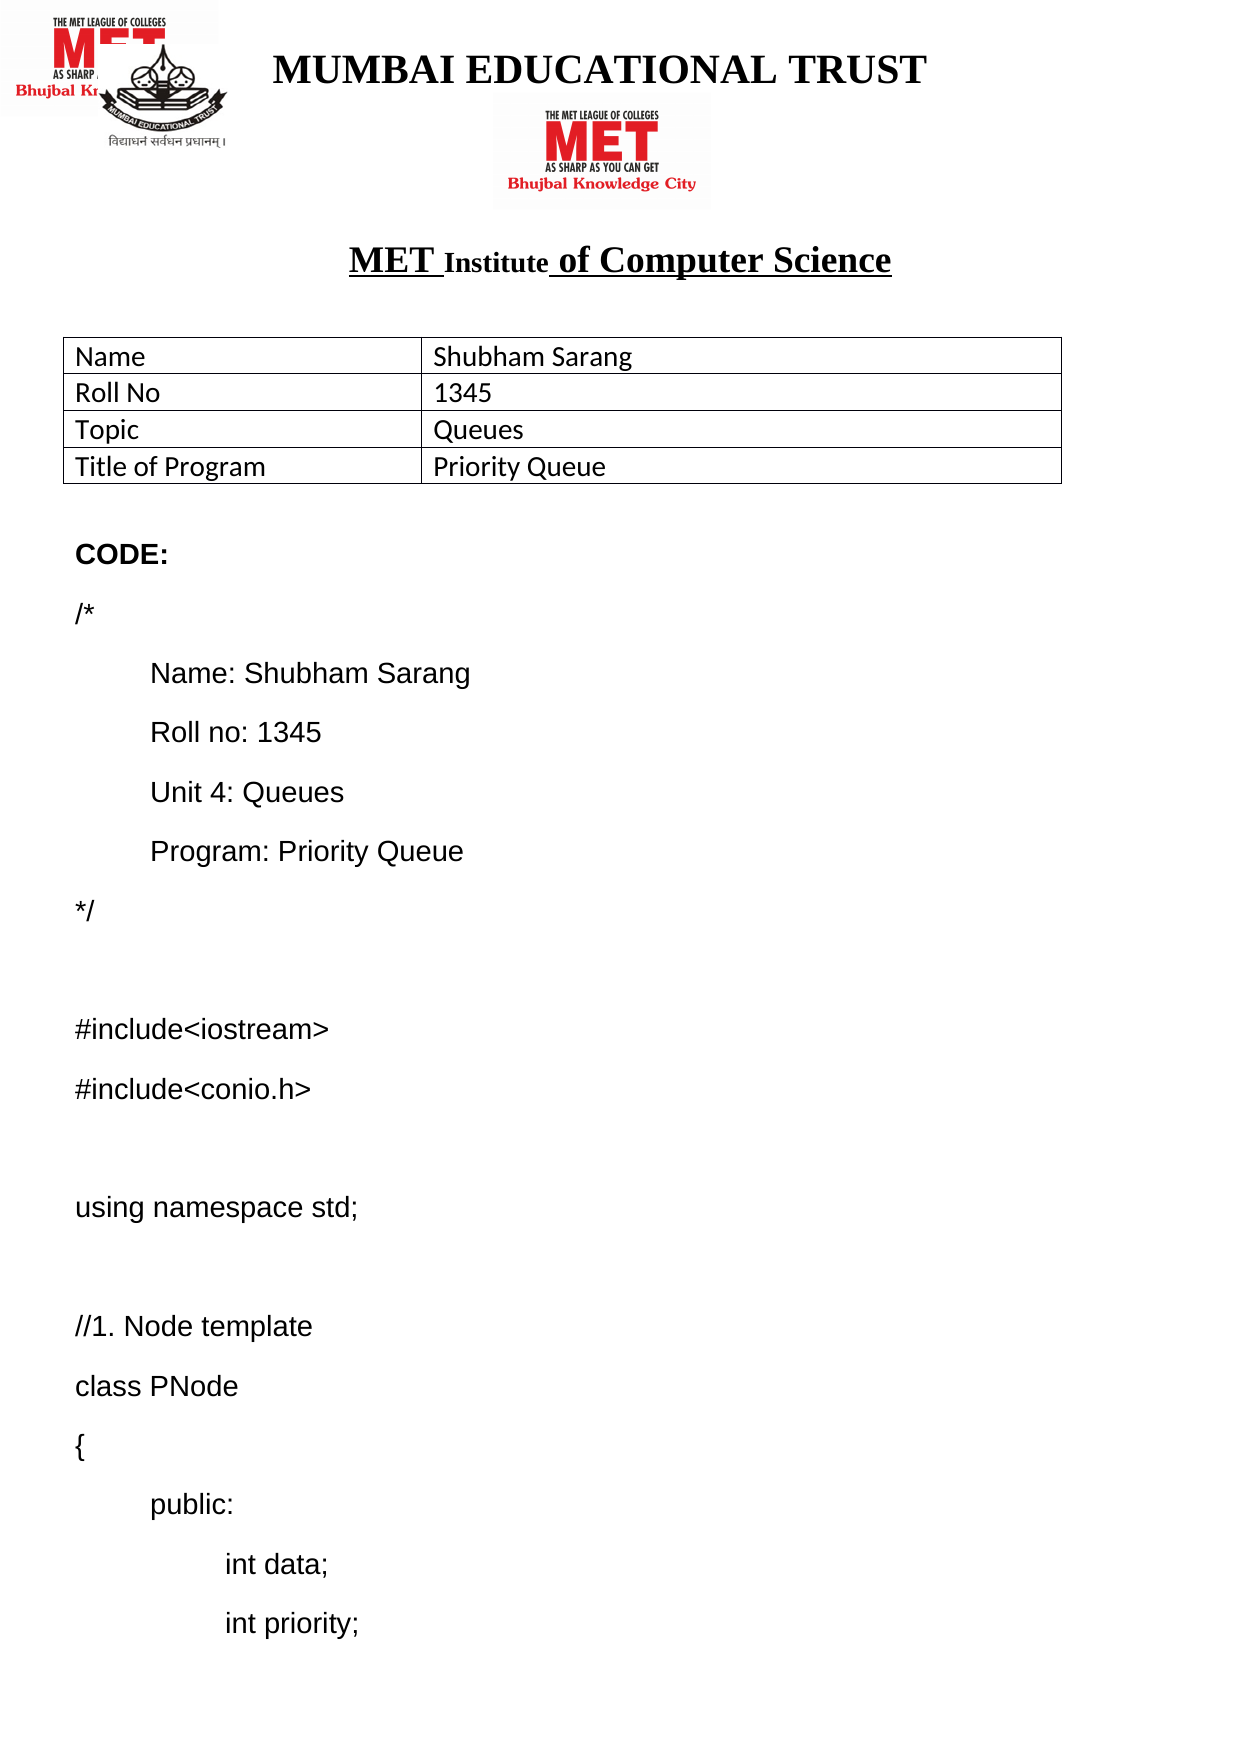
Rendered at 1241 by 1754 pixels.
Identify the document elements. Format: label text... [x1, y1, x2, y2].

text #include<iostream> [75, 1012, 1165, 1046]
picture [0, 0, 228, 148]
table_cell Topic [64, 411, 421, 447]
text public: [75, 1487, 1165, 1521]
table_header Shubham Sarang [422, 338, 1061, 373]
table_cell 1345 [422, 374, 1061, 410]
text #include<conio.h> [75, 1072, 1165, 1105]
text //1. Node template [75, 1309, 1165, 1343]
picture [492, 92, 712, 210]
text Name: Shubham Sarang [75, 656, 1165, 690]
text class PNode [75, 1369, 1165, 1402]
text int priority; [75, 1606, 1165, 1640]
text int data; [75, 1547, 1165, 1580]
text Program: Priority Queue [75, 834, 1165, 868]
text /* [75, 597, 1165, 630]
text */ [75, 894, 1165, 927]
table_cell Title of Program [64, 448, 421, 483]
table_cell Queues [422, 411, 1061, 447]
text Unit 4: Queues [75, 775, 1165, 808]
text Roll no: 1345 [75, 716, 1165, 749]
table_cell Priority Queue [422, 448, 1061, 483]
text { [75, 1428, 1165, 1462]
text using namespace std; [75, 1191, 1165, 1224]
table_cell Roll No [64, 374, 421, 410]
text CODE: [75, 537, 1165, 571]
table_header Name [64, 338, 421, 373]
